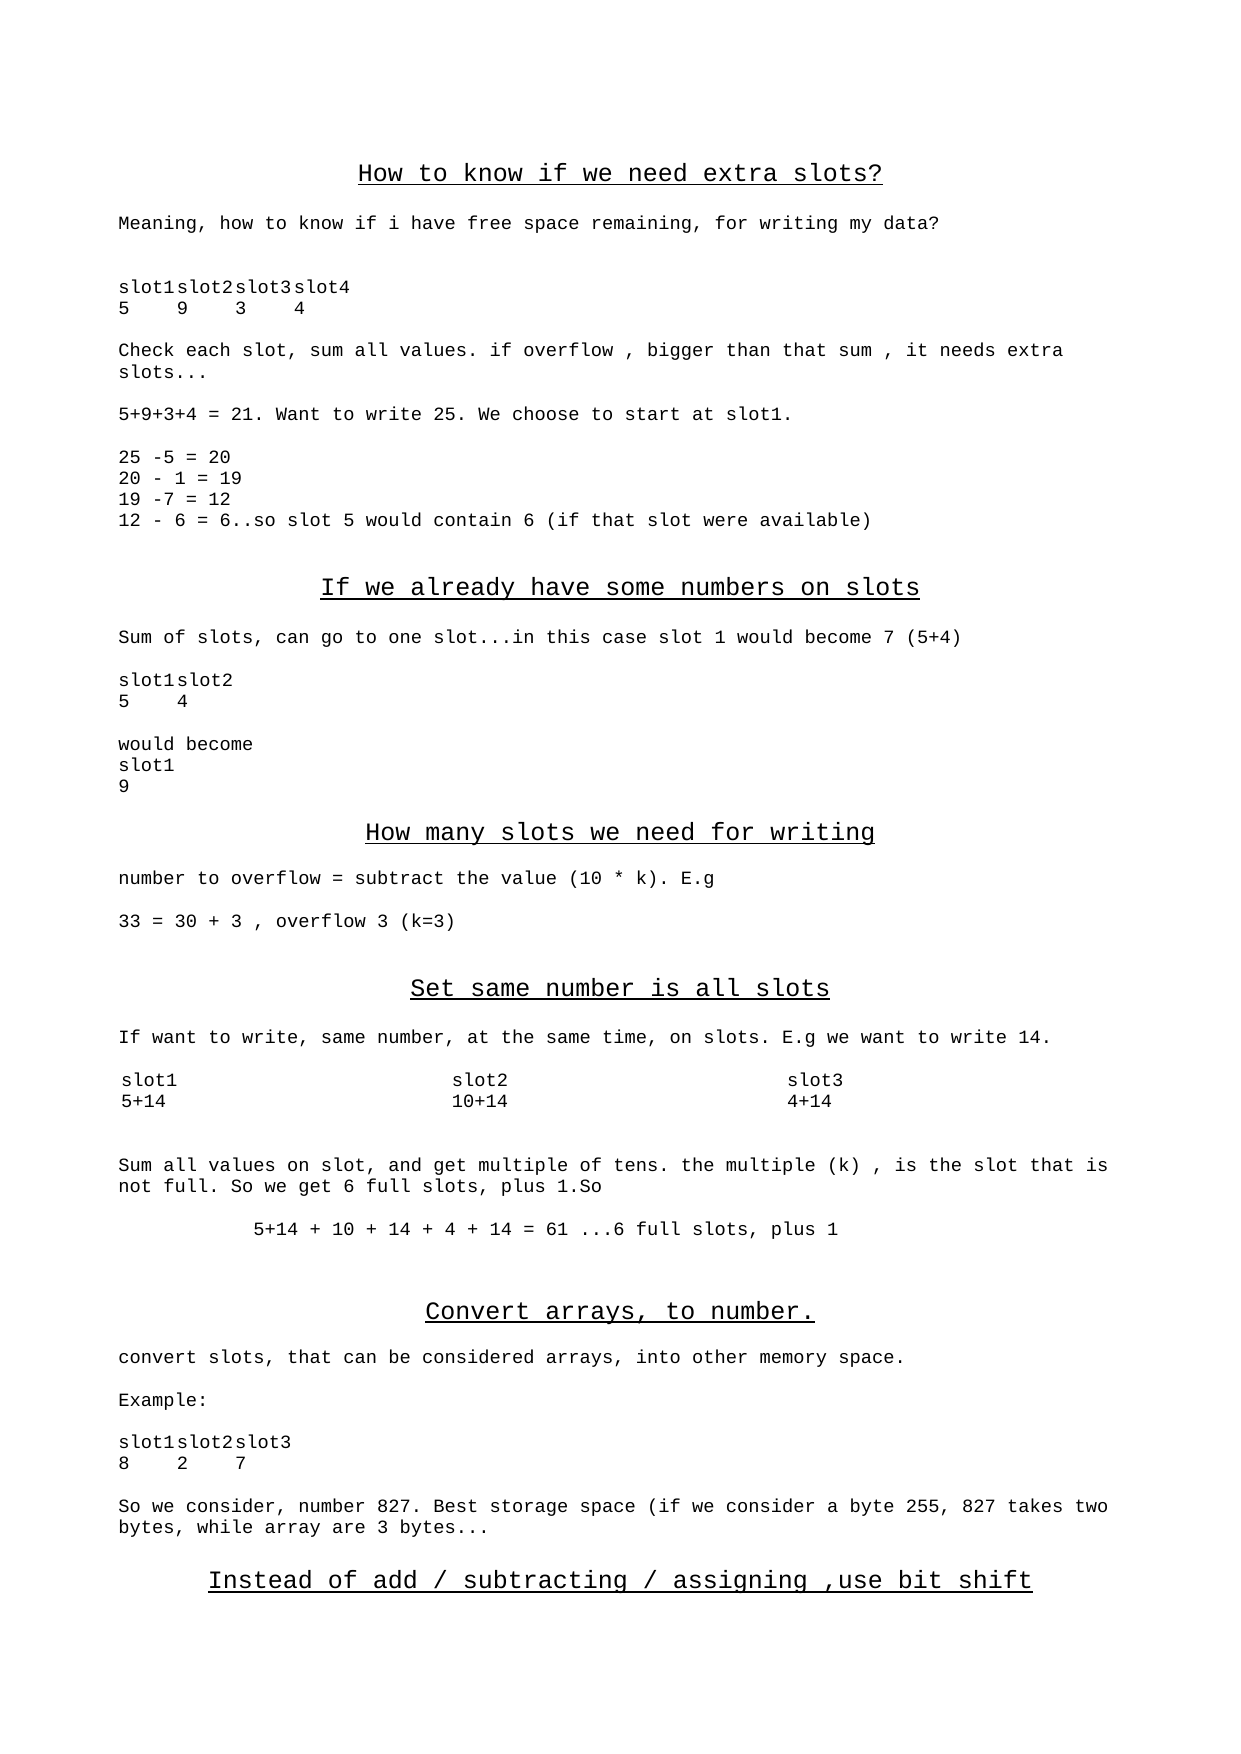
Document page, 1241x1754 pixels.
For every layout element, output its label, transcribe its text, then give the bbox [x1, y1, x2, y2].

text 5+9+3+4 = 21. Want to write 25. We choose to start at slot1. [118, 405, 1122, 426]
table_header slot3 [235, 278, 293, 299]
text 19 -7 = 12 [118, 490, 1122, 511]
table_header slot2 [452, 1071, 787, 1092]
table_header slot3 [787, 1071, 1122, 1092]
text 25 -5 = 20 [118, 447, 1122, 469]
text 12 - 6 = 6..so slot 5 would contain 6 (if that slot were available) [118, 511, 1122, 532]
table_header slot4 [294, 278, 352, 299]
text Example: [118, 1390, 1122, 1412]
table_header slot2 [177, 278, 235, 299]
text Instead of add / subtracting / assigning ,use bit shift [118, 1568, 1122, 1596]
text How many slots we need for writing [118, 819, 1122, 848]
table_cell 5 [118, 692, 177, 713]
table_cell 10+14 [452, 1092, 787, 1113]
text 20 - 1 = 19 [118, 469, 1122, 490]
text Sum all values on slot, and get multiple of tens. the multiple (k) , is the slot that is not full. So we get 6 full slots, plus 1.So [118, 1156, 1122, 1198]
text Check each slot, sum all values. if overflow , bigger than that sum , it needs extra slots... [118, 341, 1122, 384]
table_header slot1 [118, 756, 188, 777]
text 33 = 30 + 3 , overflow 3 (k=3) [118, 911, 1122, 933]
table_cell 4 [177, 692, 235, 713]
table_cell 7 [235, 1454, 293, 1475]
table_cell 2 [177, 1454, 235, 1475]
table_header slot1 [118, 278, 177, 299]
table_cell 9 [118, 777, 188, 798]
text If we already have some numbers on slots [118, 575, 1122, 603]
text 5+14 + 10 + 14 + 4 + 14 = 61 ...6 full slots, plus 1 [118, 1219, 1122, 1241]
text If want to write, same number, at the same time, on slots. E.g we want to write 14. [118, 1028, 1122, 1049]
table_cell 9 [177, 299, 235, 320]
text Meaning, how to know if i have free space remaining, for writing my data? [118, 214, 1122, 235]
table_cell 4 [294, 299, 352, 320]
table_cell 5 [118, 299, 177, 320]
text So we consider, number 827. Best storage space (if we consider a byte 255, 827 takes two bytes, while array are 3 bytes... [118, 1497, 1122, 1539]
table_cell 8 [118, 1454, 177, 1475]
text Set same number is all slots [118, 975, 1122, 1003]
table_cell 5+14 [121, 1092, 452, 1113]
text convert slots, that can be considered arrays, into other memory space. [118, 1348, 1122, 1369]
text would become [118, 734, 1122, 756]
text How to know if we need extra slots? [118, 161, 1122, 189]
text number to overflow = subtract the value (10 * k). E.g [118, 869, 1122, 890]
table_header slot1 [118, 671, 177, 692]
table_header slot1 [118, 1433, 177, 1454]
table_header slot3 [235, 1433, 293, 1454]
table_cell 3 [235, 299, 293, 320]
table_header slot2 [177, 1433, 235, 1454]
text Sum of slots, can go to one slot...in this case slot 1 would become 7 (5+4) [118, 628, 1122, 649]
text Convert arrays, to number. [118, 1298, 1122, 1327]
table_header slot1 [121, 1071, 452, 1092]
table_cell 4+14 [787, 1092, 1122, 1113]
table_header slot2 [177, 671, 235, 692]
